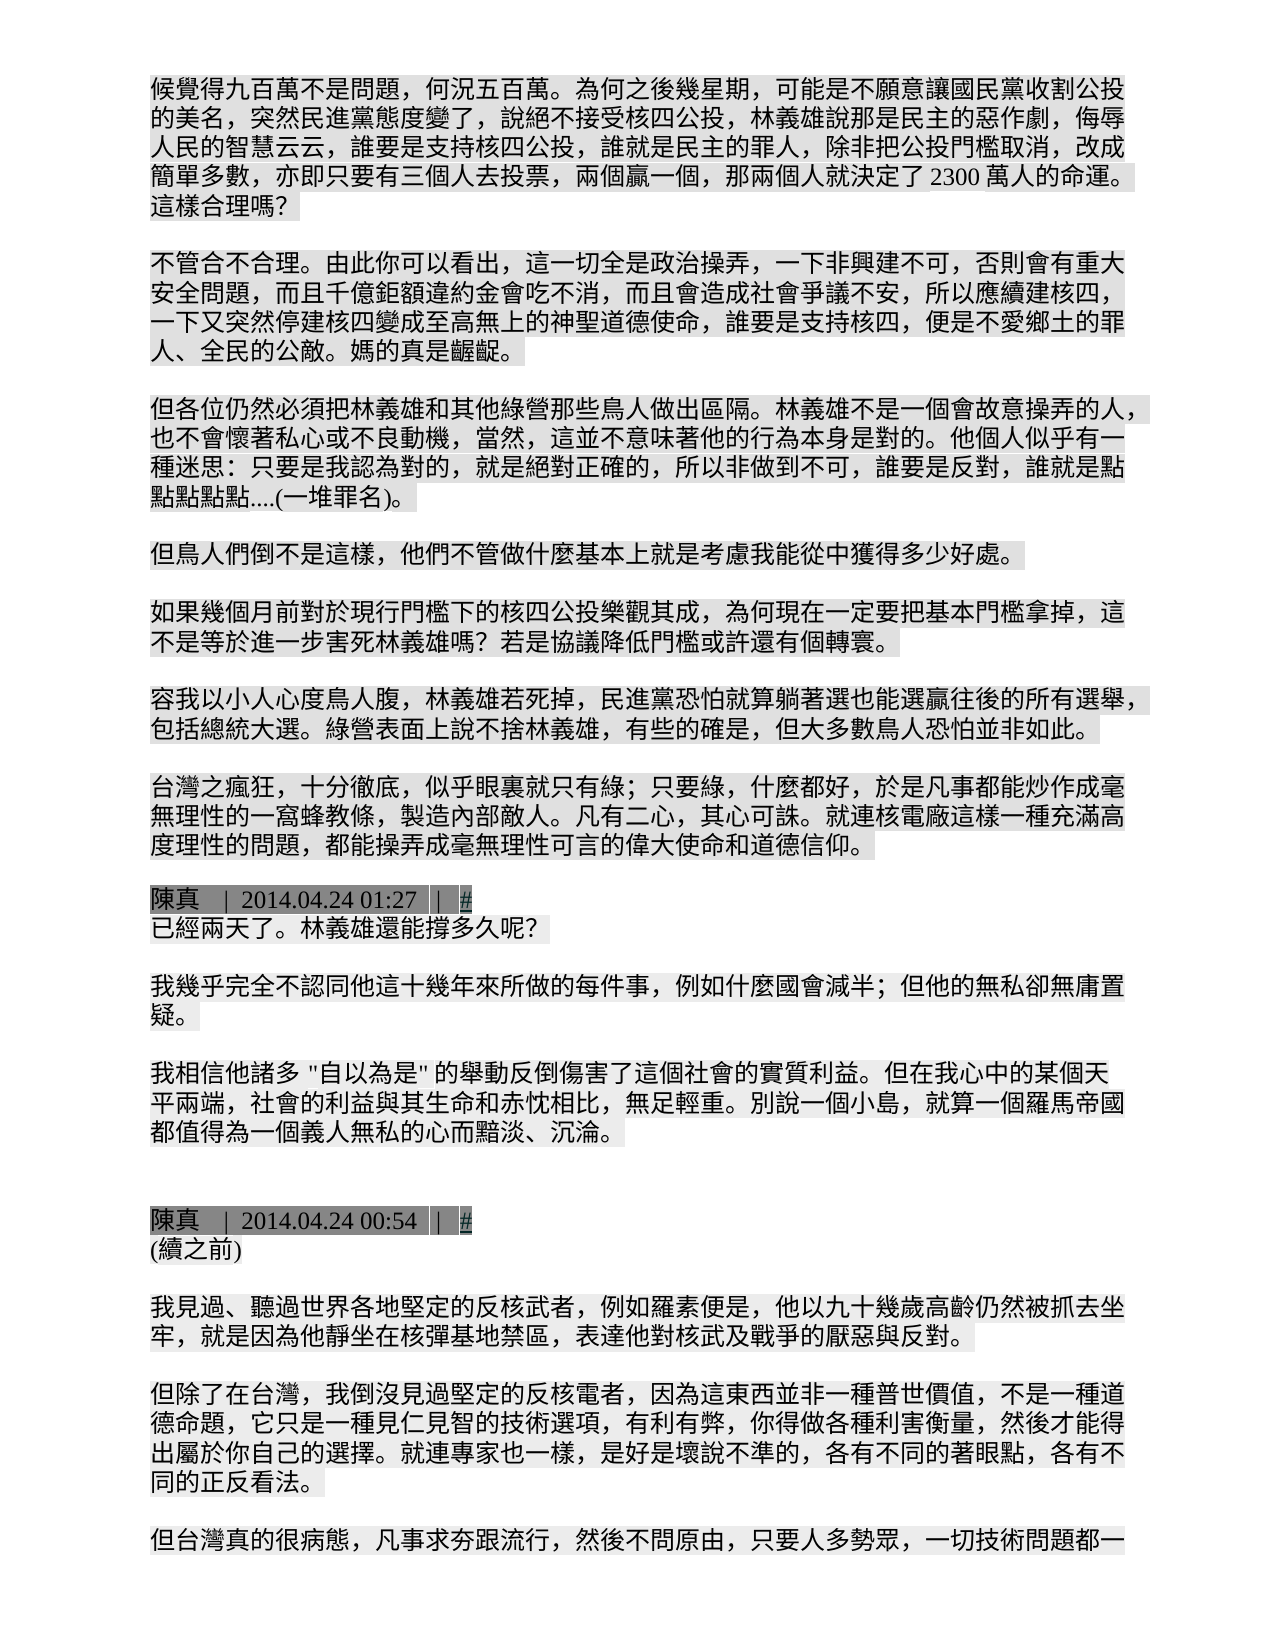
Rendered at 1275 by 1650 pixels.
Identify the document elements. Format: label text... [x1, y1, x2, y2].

text 陳真 | 2014.04.24 00:54 | # [150, 1206, 1125, 1235]
text 已經兩天了。林義雄還能撐多久呢？ 我幾乎完全不認同他這十幾年來所做的每件事，例如什麼國會減半；但他的無私卻無庸置疑。 我相信他諸多 "自以為是" 的舉動反倒傷害了這個社會的實質利益。但在我心中的某個天平兩端，社會的利益與其生命和赤忱相比，無足輕重。別說一個小島，就算一個羅馬帝國都值得為一個義人無私的心而黯淡、沉淪。 [150, 914, 1125, 1147]
text (續之前) 我見過、聽過世界各地堅定的反核武者，例如羅素便是，他以九十幾歲高齡仍然被抓去坐牢，就是因為他靜坐在核彈基地禁區，表達他對核武及戰爭的厭惡與反對。 但除了在台灣，我倒沒見過堅定的反核電者，因為這東西並非一種普世價值，不是一種道德命題，它只是一種見仁見智的技術選項，有利有弊，你得做各種利害衡量，然後才能得出屬於你自己的選擇。就連專家也一樣，是好是壞說不準的，各有不同的著眼點，各有不同的正反看法。 但台灣真的很病態，凡事求夯跟流行，然後不問原由，只要人多勢眾，一切技術問題都一概能昇華為崇高道德議題，誰敢有二心，便是愛鄉愛國情操不良，道德上出了問題。 台灣人真的很像一大群瓦斯爐，任媒體與政客上下其手，人家要你一會兒開就開，關就關，開開關關，莫名其妙一會兒沸騰，一會兒熱頭過了又好像根本沒這回事。 特別是當選舉到了，這種開開關關沸騰個不停的現象就會更明顯，爐子自己說不定還會為自己的熱情很感動呢，儘管他完全不知道自己是在沸騰個啥。 這些沸騰的日子，很多醫院缺護士，因為全部突然請假跑到立法院關心起她這輩子從未關心過的服貿來了，順便看甩哥。你問她，妳覺得服貿哪裏不好？她會告訴你各種她 "聽說" 來的答案，例如幾百萬個沒水準既髒又臭的大陸人將會移民來淹沒台灣、年輕人將大量失業、醫院將被沒水準既髒又臭的大陸人所統治，我們的健康將不保，醫療水準將下降等等之類的蠢話。 我覺得很無奈，無言以對，只能仰天長嘯，要不就是讓自己躲進諸如底下這樣一種世界中，尋一種寧靜與安慰： https://www.youtube.com/watch?v=RCo3pH-6ZT0&list=FL72dOzQ8dzJg2yYBWbF_1Zw https://www.youtube.com/watch?v=CDcSyaW-tTI&list=FL72dOzQ8dzJg2yYBWbF_1Zw 歌詞有這幾句挺動人： 天使說："別怕"。我們將無所畏懼。因為今天救世主誕生了。凡信祂者，都將獲得拯救，脫離撒旦的力量與權勢。 [150, 1235, 1125, 1555]
text 底下是2011年6月的一段影片，僅一分半鐘，各位不妨把它看完。 https://www.youtube.com/watch?v=bcelMunlA0Q 這只不過才三年前的事，蔡英文主張繼續興建核四，所持理由是說龐大違約金的問題，以及認為核四問題應理性、溫和、平靜地處理，不應造成社會爭議。 蔡英文和蘇貞昌，過去一個擔任行政院長，一個是副院長，不但要求續建核四，而且還要求應該加速完工，就在他們都快下台的2008年，很不可思議地，迅速編列核四最大一筆追加預算四百五十億。蘇蔡所持的理由是：如果核四停建，將會有安全上的問題，所以不但要建，而且要加速完工。至於完工之後要不要運轉，就到時候再看看。 在台灣，只要是綠的，不管怎麼說怎麼做都對，即便早上說的和下午說的完全相反也一樣都對。 比方說核四公投。民進黨在野時是強烈支持的，當成神聖訴求，抗爭不停。但2000年民進黨上台後卻反對核四公投，而林義雄及各路所謂反核團體基本上也沒意見。 阿扁和蘇貞昌等人，當時反對核四公投的理由是：絕大多數民意是支持核四的，若公投，"我們會輸"。可是，林義雄等人不是認為民意是神聖的嗎？既然大多數民意認為核四應續建，為何硬要對抗民意？為何過去老是硬要抗爭，強迫國民黨政府違反絕大多數民意？ 就在去年三月，國民黨同意核四公投。擔任黨主席的蘇貞昌立即表示樂觀其成，並且說了這麼一段話： "國民黨看不起會有九百萬人出來投票，認為這很困難，我們就展現九百多萬人（的力量），投給他們看！國民黨不要低估人民力量，相信經由大家努力，一定會有九百多萬人出來投票，讓公投案過關。" 其實具有投票權的公民人數的一半，應該差不多五百萬人投票就可以跨過門檻。如果那時候覺得九百萬不是問題，何況五百萬。為何之後幾星期，可能是不願意讓國民黨收割公投的美名，突然民進黨態度變了，說絕不接受核四公投，林義雄說那是民主的惡作劇，侮辱人民的智慧云云，誰要是支持核四公投，誰就是民主的罪人，除非把公投門檻取消，改成簡單多數，亦即只要有三個人去投票，兩個贏一個，那兩個人就決定了2300萬人的命運。這樣合理嗎？ 不管合不合理。由此你可以看出，這一切全是政治操弄，一下非興建不可，否則會有重大安全問題，而且千億鉅額違約金會吃不消，而且會造成社會爭議不安，所以應續建核四，一下又突然停建核四變成至高無上的神聖道德使命，誰要是支持核四，便是不愛鄉土的罪人、全民的公敵。媽的真是齷齪。 但各位仍然必須把林義雄和其他綠營那些鳥人做出區隔。林義雄不是一個會故意操弄的人，也不會懷著私心或不良動機，當然，這並不意味著他的行為本身是對的。他個人似乎有一種迷思：只要是我認為對的，就是絕對正確的，所以非做到不可，誰要是反對，誰就是點點點點點....(一堆罪名)。 但鳥人們倒不是這樣，他們不管做什麼基本上就是考慮我能從中獲得多少好處。 如果幾個月前對於現行門檻下的核四公投樂觀其成，為何現在一定要把基本門檻拿掉，這不是等於進一步害死林義雄嗎？若是協議降低門檻或許還有個轉寰。 容我以小人心度鳥人腹，林義雄若死掉，民進黨恐怕就算躺著選也能選贏往後的所有選舉，包括總統大選。綠營表面上說不捨林義雄，有些的確是，但大多數鳥人恐怕並非如此。 台灣之瘋狂，十分徹底，似乎眼裏就只有綠；只要綠，什麼都好，於是凡事都能炒作成毫無理性的一窩蜂教條，製造內部敵人。凡有二心，其心可誅。就連核電廠這樣一種充滿高度理性的問題，都能操弄成毫無理性可言的偉大使命和道德信仰。 [150, 75, 1125, 860]
text 陳真 | 2014.04.24 01:27 | # [150, 885, 1125, 914]
